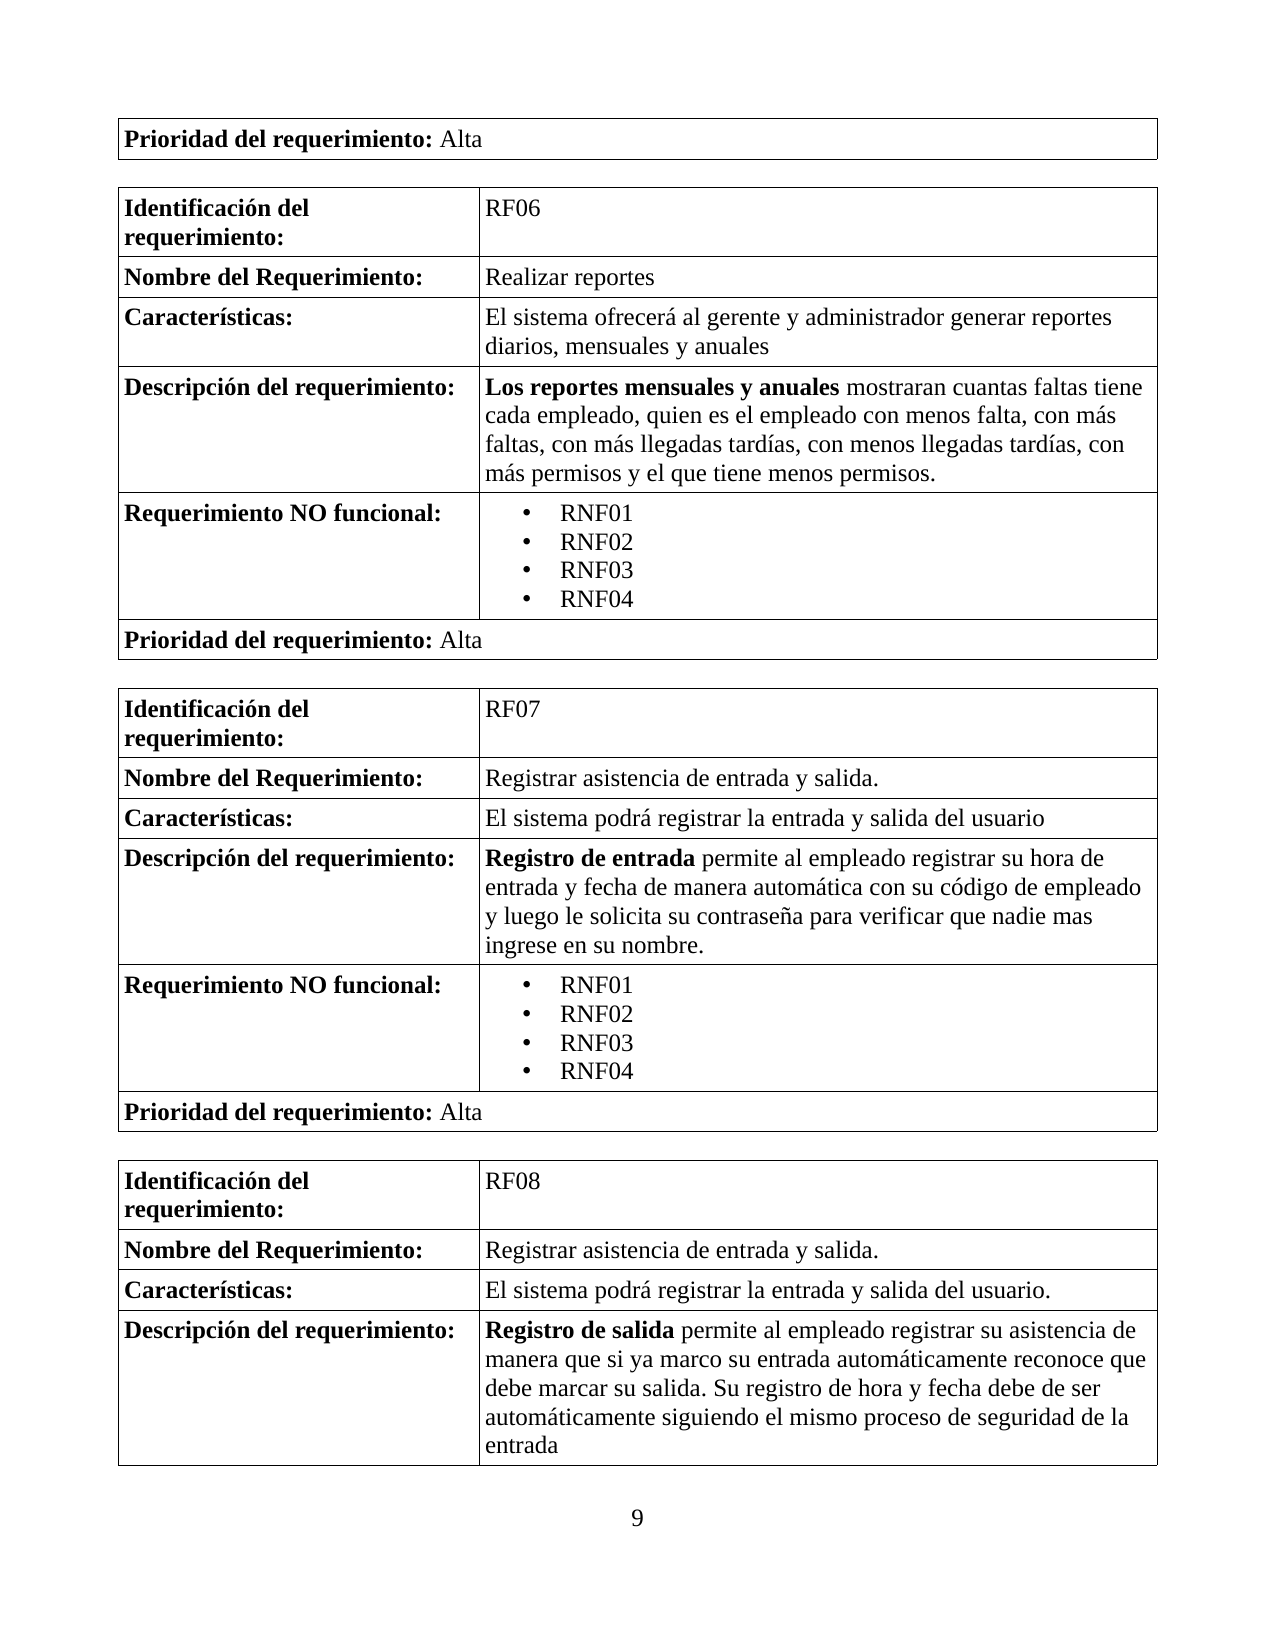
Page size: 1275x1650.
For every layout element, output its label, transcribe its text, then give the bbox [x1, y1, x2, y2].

table_header Identificación del requerimiento: [119, 689, 479, 757]
table_cell Nombre del Requerimiento: [119, 1230, 479, 1269]
table_cell Realizar reportes [480, 257, 1157, 297]
table_cell Descripción del requerimiento: [119, 1311, 479, 1465]
table_cell Registrar asistencia de entrada y salida. [480, 758, 1157, 797]
table_cell Características: [119, 298, 479, 366]
table_cell RNF01 RNF02 RNF03 RNF04 [480, 965, 1157, 1091]
table_cell Prioridad del requerimiento: Alta [119, 620, 1157, 659]
table_cell El sistema podrá registrar la entrada y salida del usuario [480, 799, 1157, 838]
table_cell Prioridad del requerimiento: Alta [119, 119, 1157, 158]
table_cell Prioridad del requerimiento: Alta [119, 1092, 1157, 1131]
table_cell Nombre del Requerimiento: [119, 257, 479, 297]
table_cell El sistema ofrecerá al gerente y administrador generar reportes diarios, mensuales y anuales [480, 298, 1157, 366]
table_cell Descripción del requerimiento: [119, 367, 479, 492]
table_cell Registro de salida permite al empleado registrar su asistencia de manera que si ya marco su entrada automáticamente reconoce que debe marcar su salida. Su registro de hora y fecha debe de ser automáticamente siguiendo el mismo proceso de seguridad de la entrada [480, 1311, 1157, 1465]
table_header RF08 [480, 1161, 1157, 1229]
table_cell Nombre del Requerimiento: [119, 758, 479, 797]
table_cell Los reportes mensuales y anuales mostraran cuantas faltas tiene cada empleado, quien es el empleado con menos falta, con más faltas, con más llegadas tardías, con menos llegadas tardías, con más permisos y el que tiene menos permisos. [480, 367, 1157, 492]
table_header Identificación del requerimiento: [119, 188, 479, 256]
table_header RF07 [480, 689, 1157, 757]
table_header RF06 [480, 188, 1157, 256]
table_cell Registrar asistencia de entrada y salida. [480, 1230, 1157, 1269]
table_cell Registro de entrada permite al empleado registrar su hora de entrada y fecha de manera automática con su código de empleado y luego le solicita su contraseña para verificar que nadie mas ingrese en su nombre. [480, 839, 1157, 964]
table_cell El sistema podrá registrar la entrada y salida del usuario. [480, 1270, 1157, 1310]
table_cell Características: [119, 1270, 479, 1310]
table_cell Descripción del requerimiento: [119, 839, 479, 964]
table_header Identificación del requerimiento: [119, 1161, 479, 1229]
table_cell Requerimiento NO funcional: [119, 965, 479, 1091]
table_cell RNF01 RNF02 RNF03 RNF04 [480, 493, 1157, 619]
table_cell Características: [119, 799, 479, 838]
table_cell Requerimiento NO funcional: [119, 493, 479, 619]
